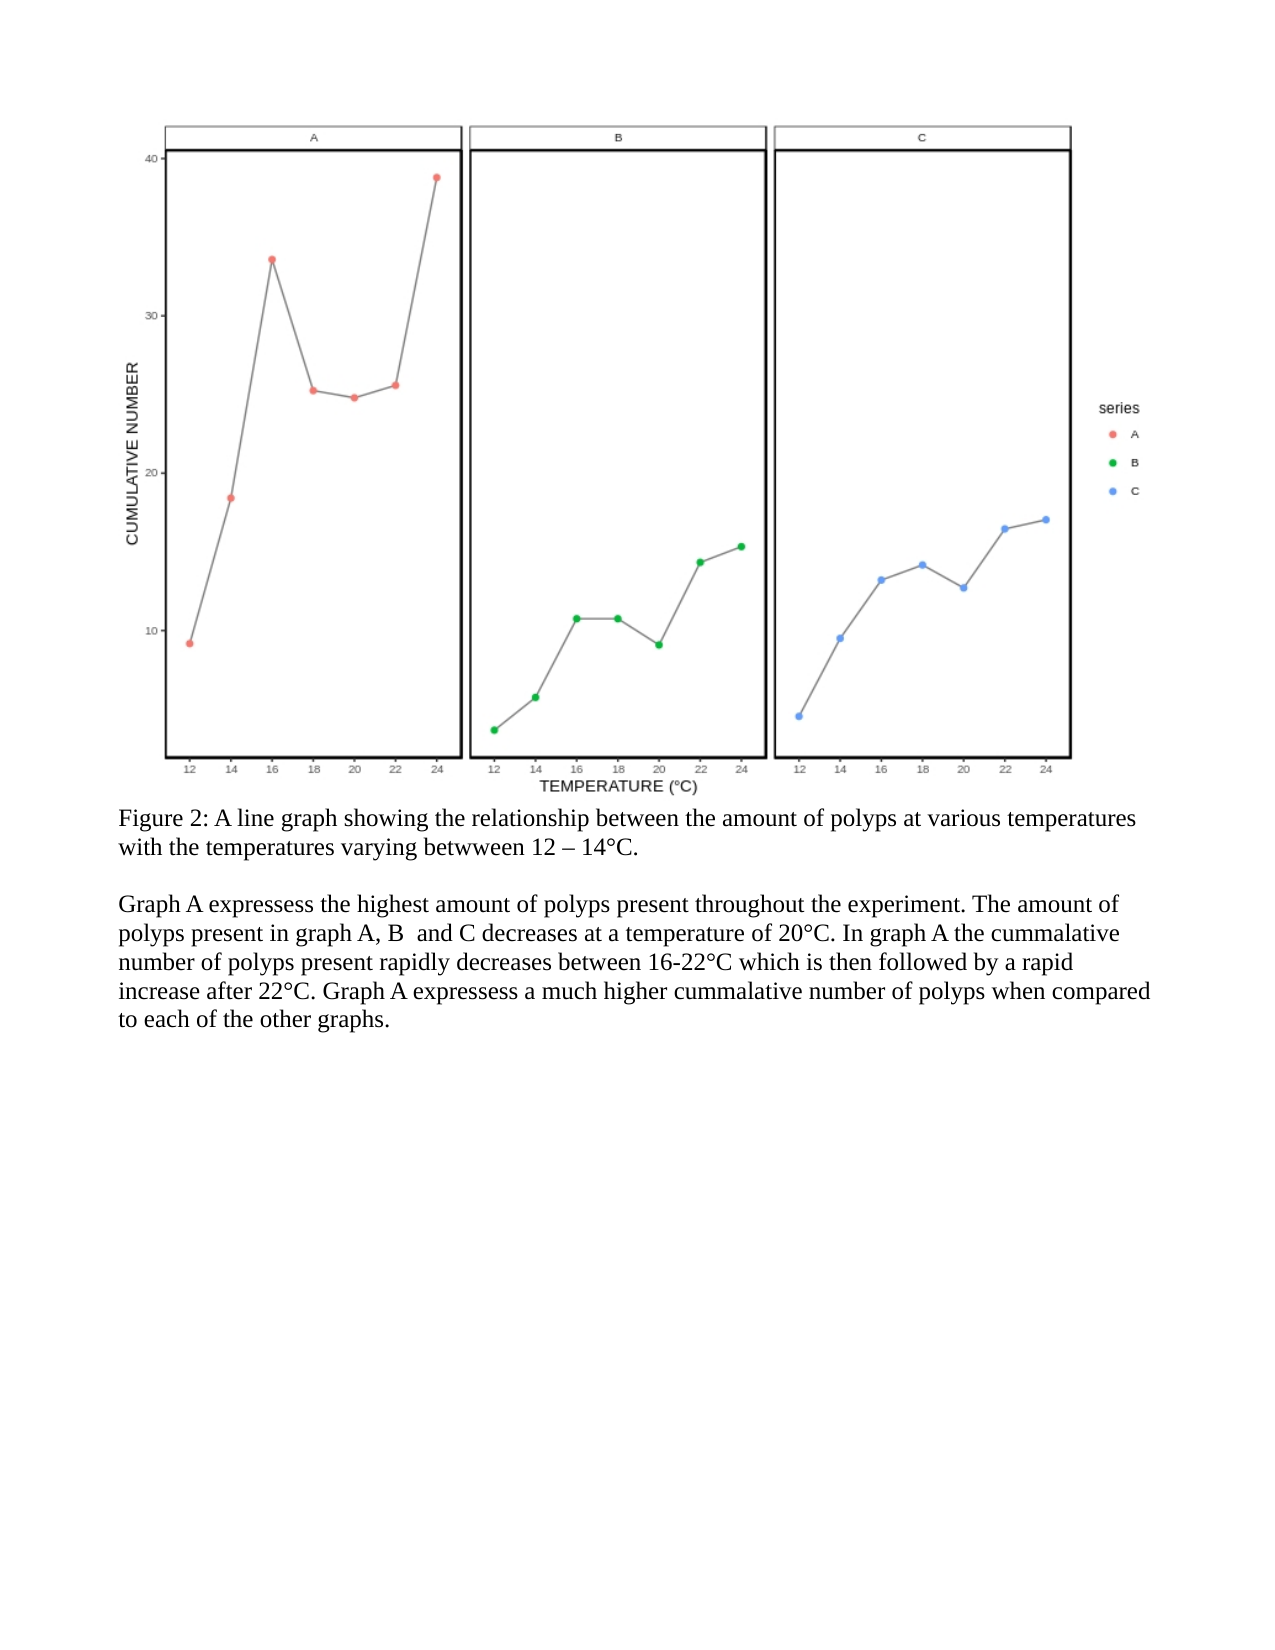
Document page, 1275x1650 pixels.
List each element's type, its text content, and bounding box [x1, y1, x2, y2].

picture [118, 118, 1157, 804]
text Graph A expressess the highest amount of polyps present throughout the experiment. The amount of polyps present in graph A, B and C decreases at a temperature of 20°C. In graph A the cummalative number of polyps present rapidly decreases between 16-22°C which is then followed by a rapid increase after 22°C. Graph A expressess a much higher cummalative number of polyps when compared to each of the other graphs. [118, 889, 1157, 1033]
text Figure 2: A line graph showing the relationship between the amount of polyps at various temperatures with the temperatures varying betwween 12 – 14°C. [118, 804, 1157, 861]
